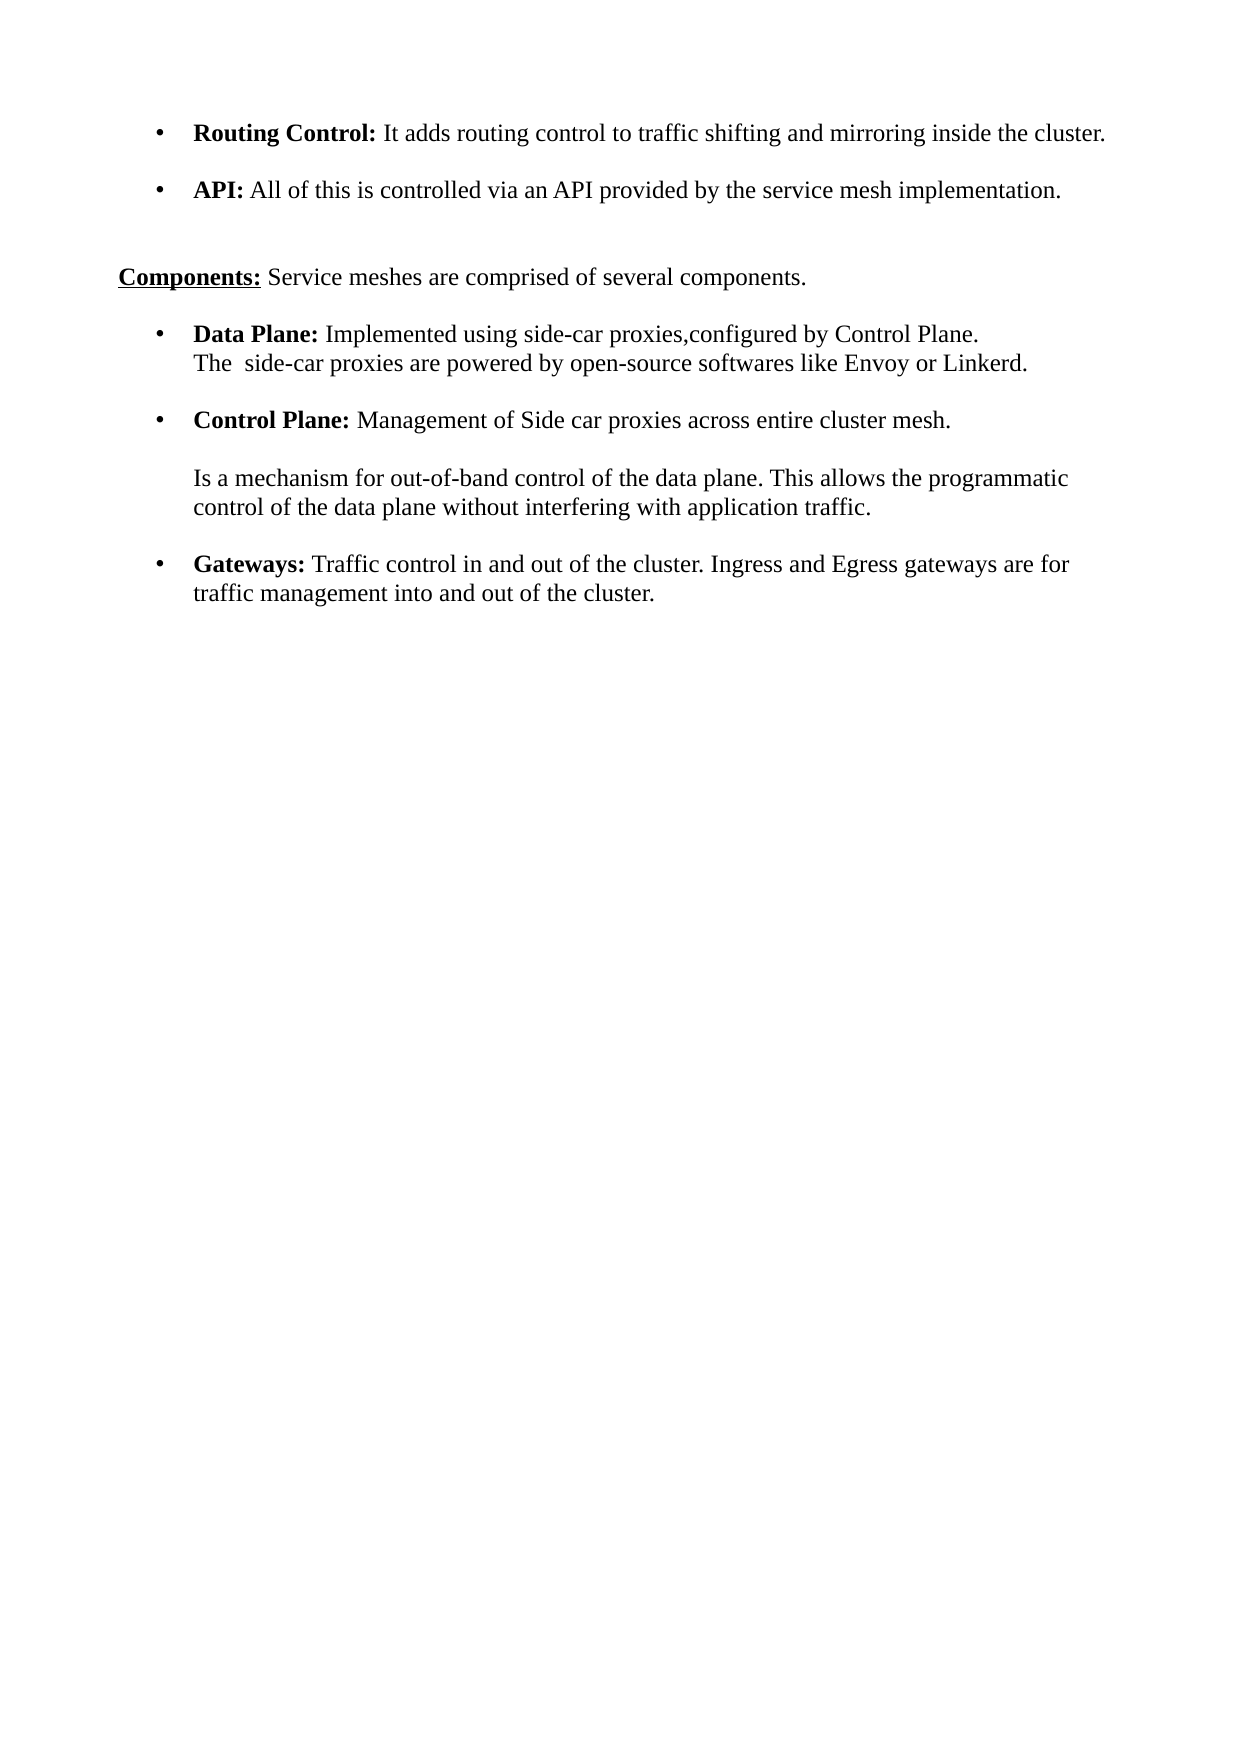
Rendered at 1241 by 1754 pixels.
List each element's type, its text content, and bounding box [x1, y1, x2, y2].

list Data Plane: Implemented using side-car proxies,configured by Control Plane. [156, 319, 1122, 348]
list Gateways: Traffic control in and out of the cluster. Ingress and Egress gateways are for traffic management into and out of the cluster. [156, 549, 1122, 607]
list The side-car proxies are powered by open-source softwares like Envoy or Linkerd. [156, 348, 1122, 377]
text Components: Service meshes are comprised of several components. [118, 262, 1122, 291]
list Is a mechanism for out-of-band control of the data plane. This allows the programmatic control of the data plane without interfering with application traffic. [156, 463, 1122, 521]
list Routing Control: It adds routing control to traffic shifting and mirroring inside the cluster. [156, 118, 1122, 147]
list Control Plane: Management of Side car proxies across entire cluster mesh. [156, 406, 1122, 434]
list API: All of this is controlled via an API provided by the service mesh implementation. [156, 176, 1122, 204]
